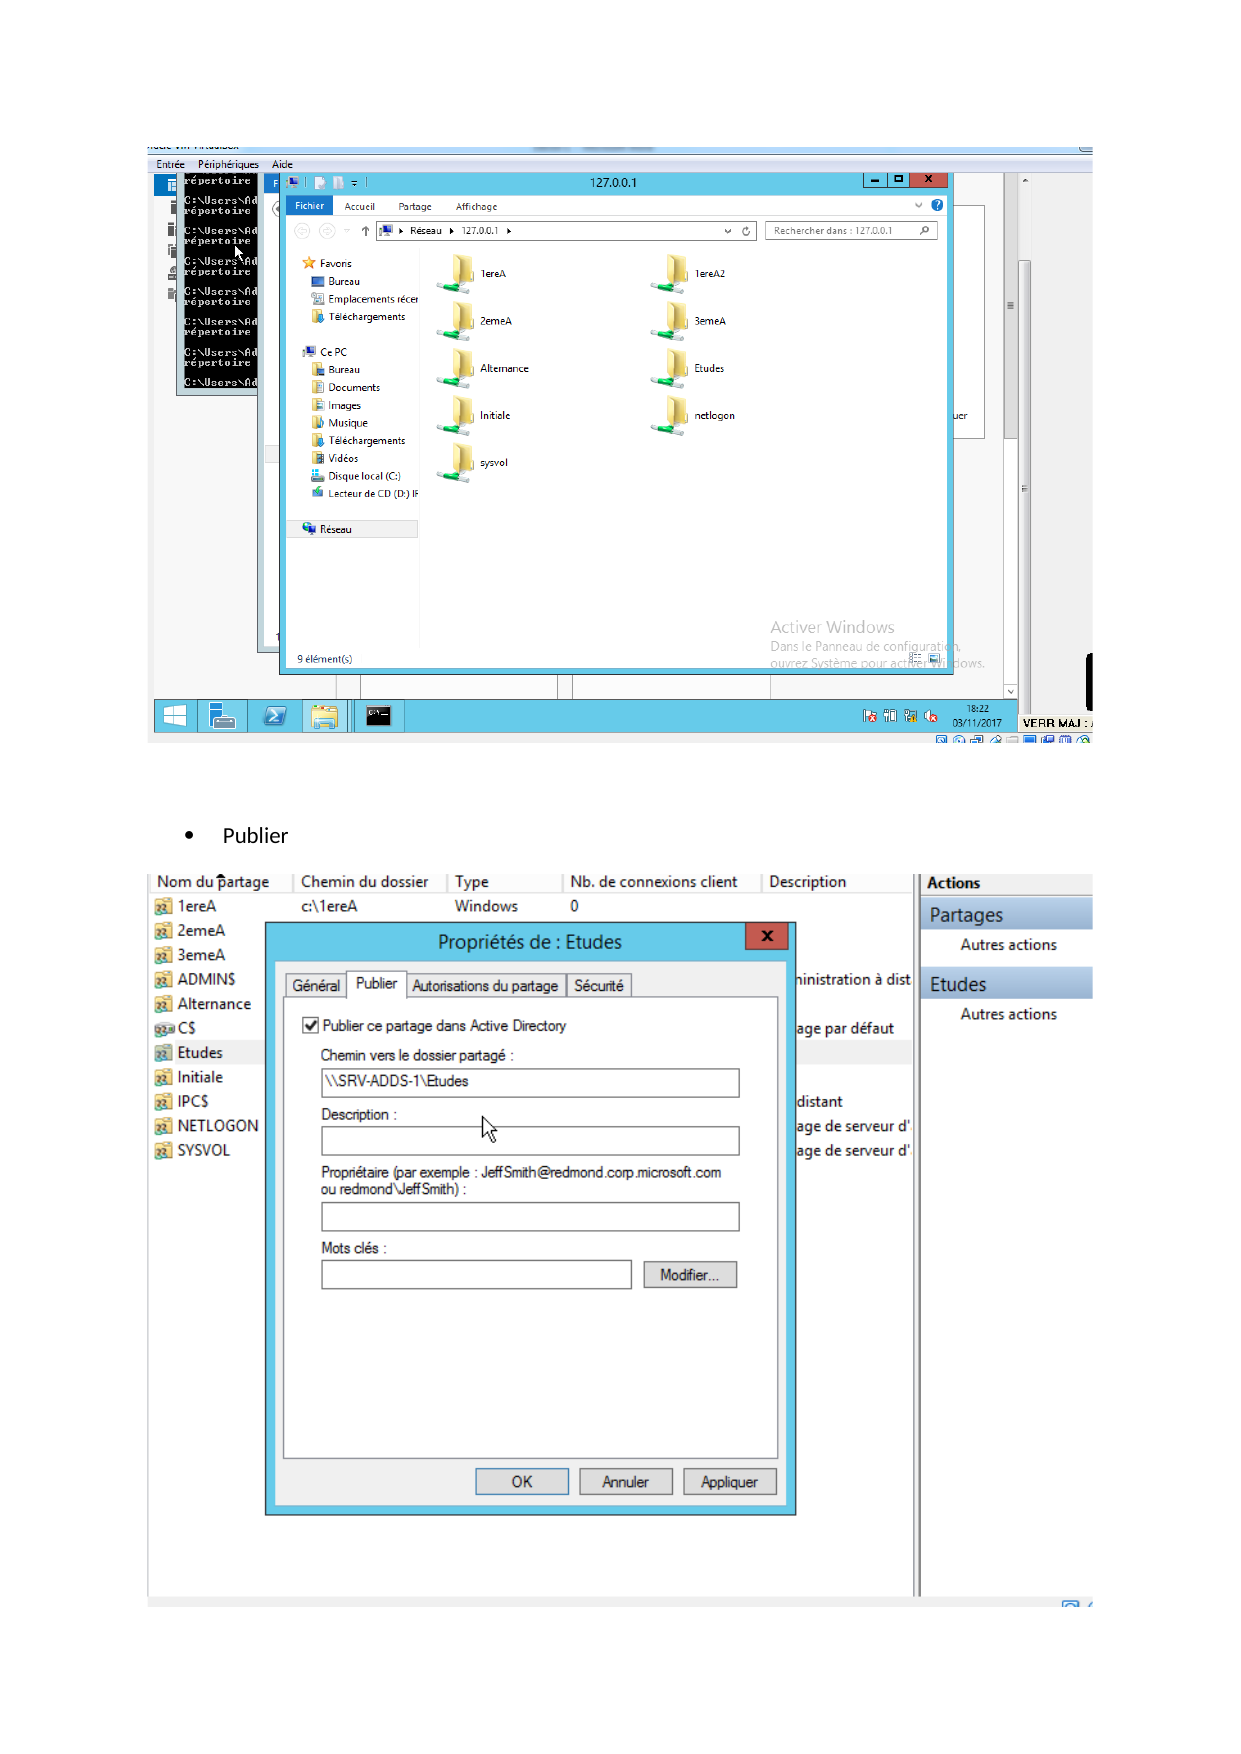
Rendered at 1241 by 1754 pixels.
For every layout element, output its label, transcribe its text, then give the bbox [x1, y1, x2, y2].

list Publier [185, 821, 1093, 849]
